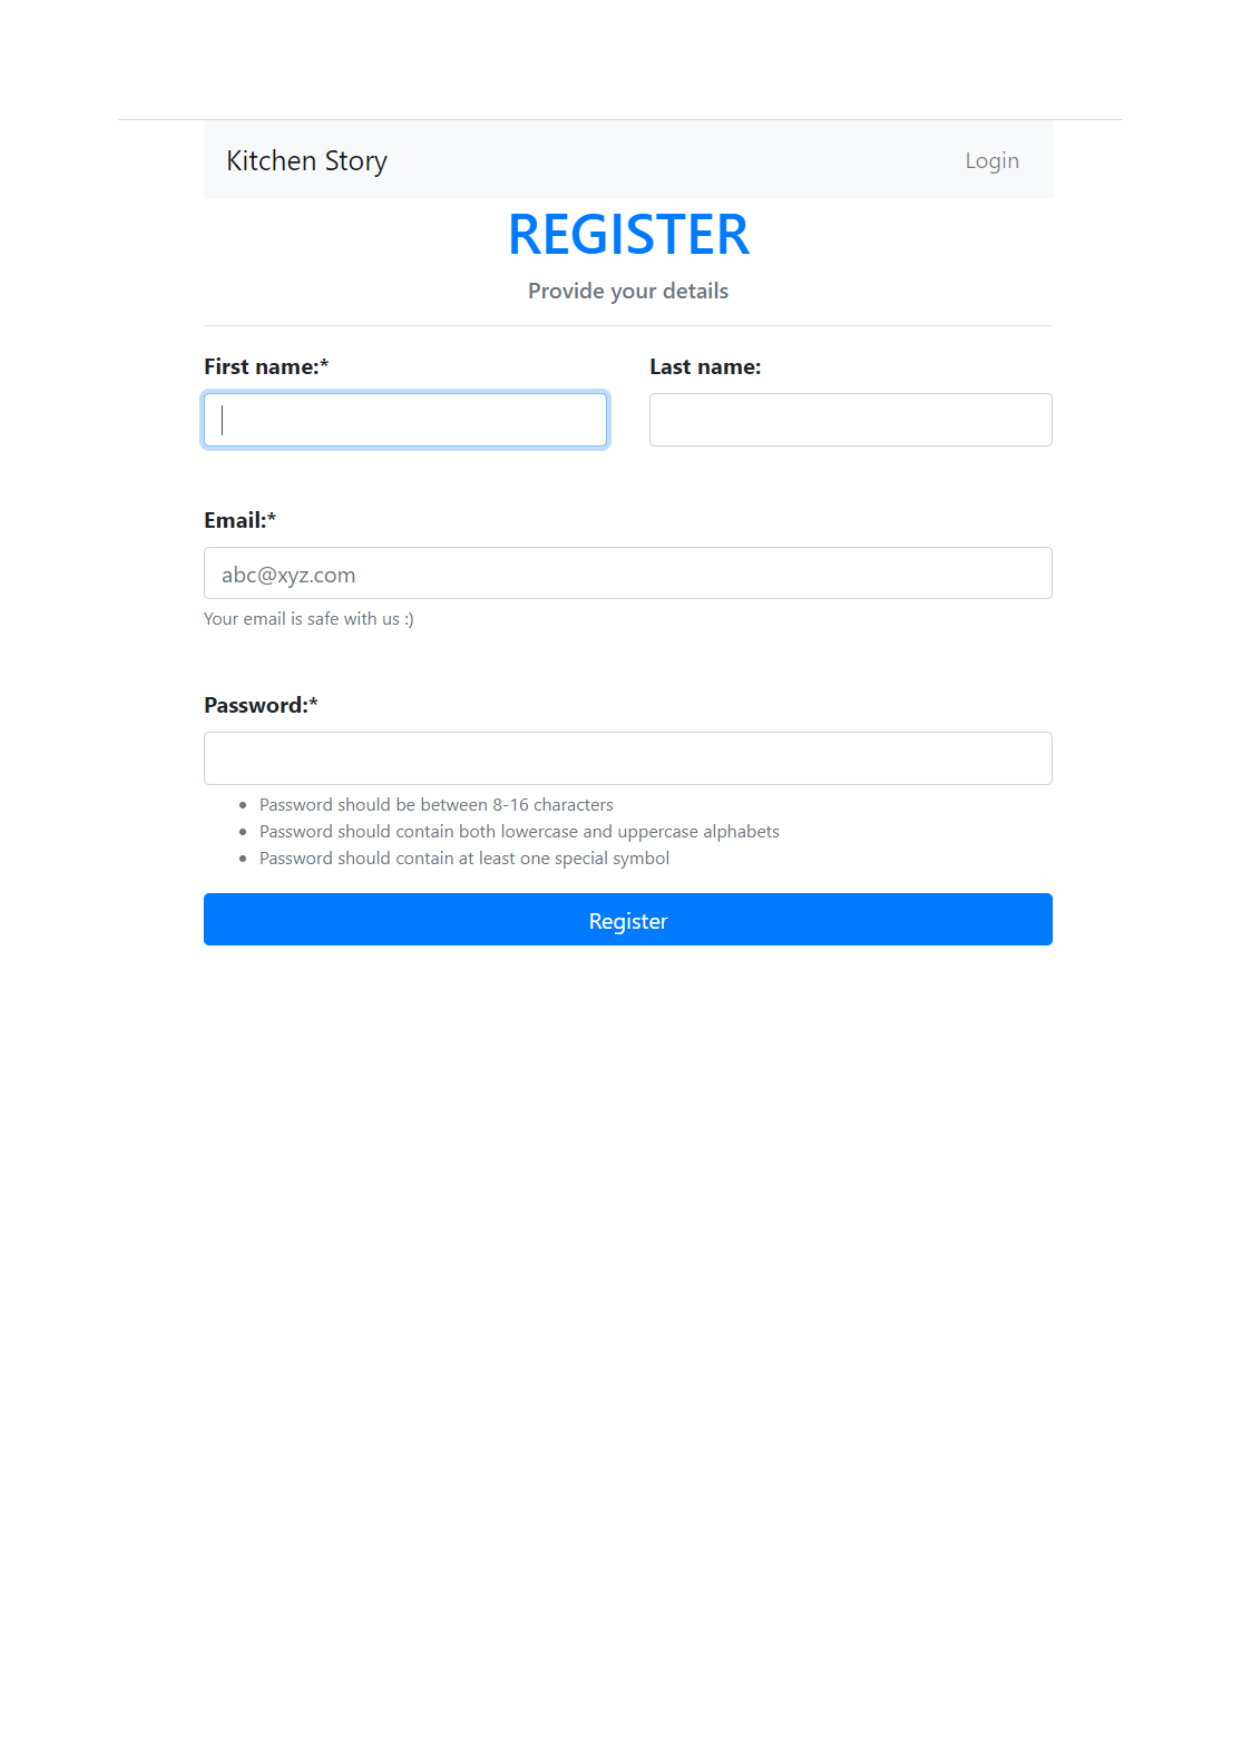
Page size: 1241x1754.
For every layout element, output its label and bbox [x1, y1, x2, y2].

picture [118, 118, 1123, 1048]
